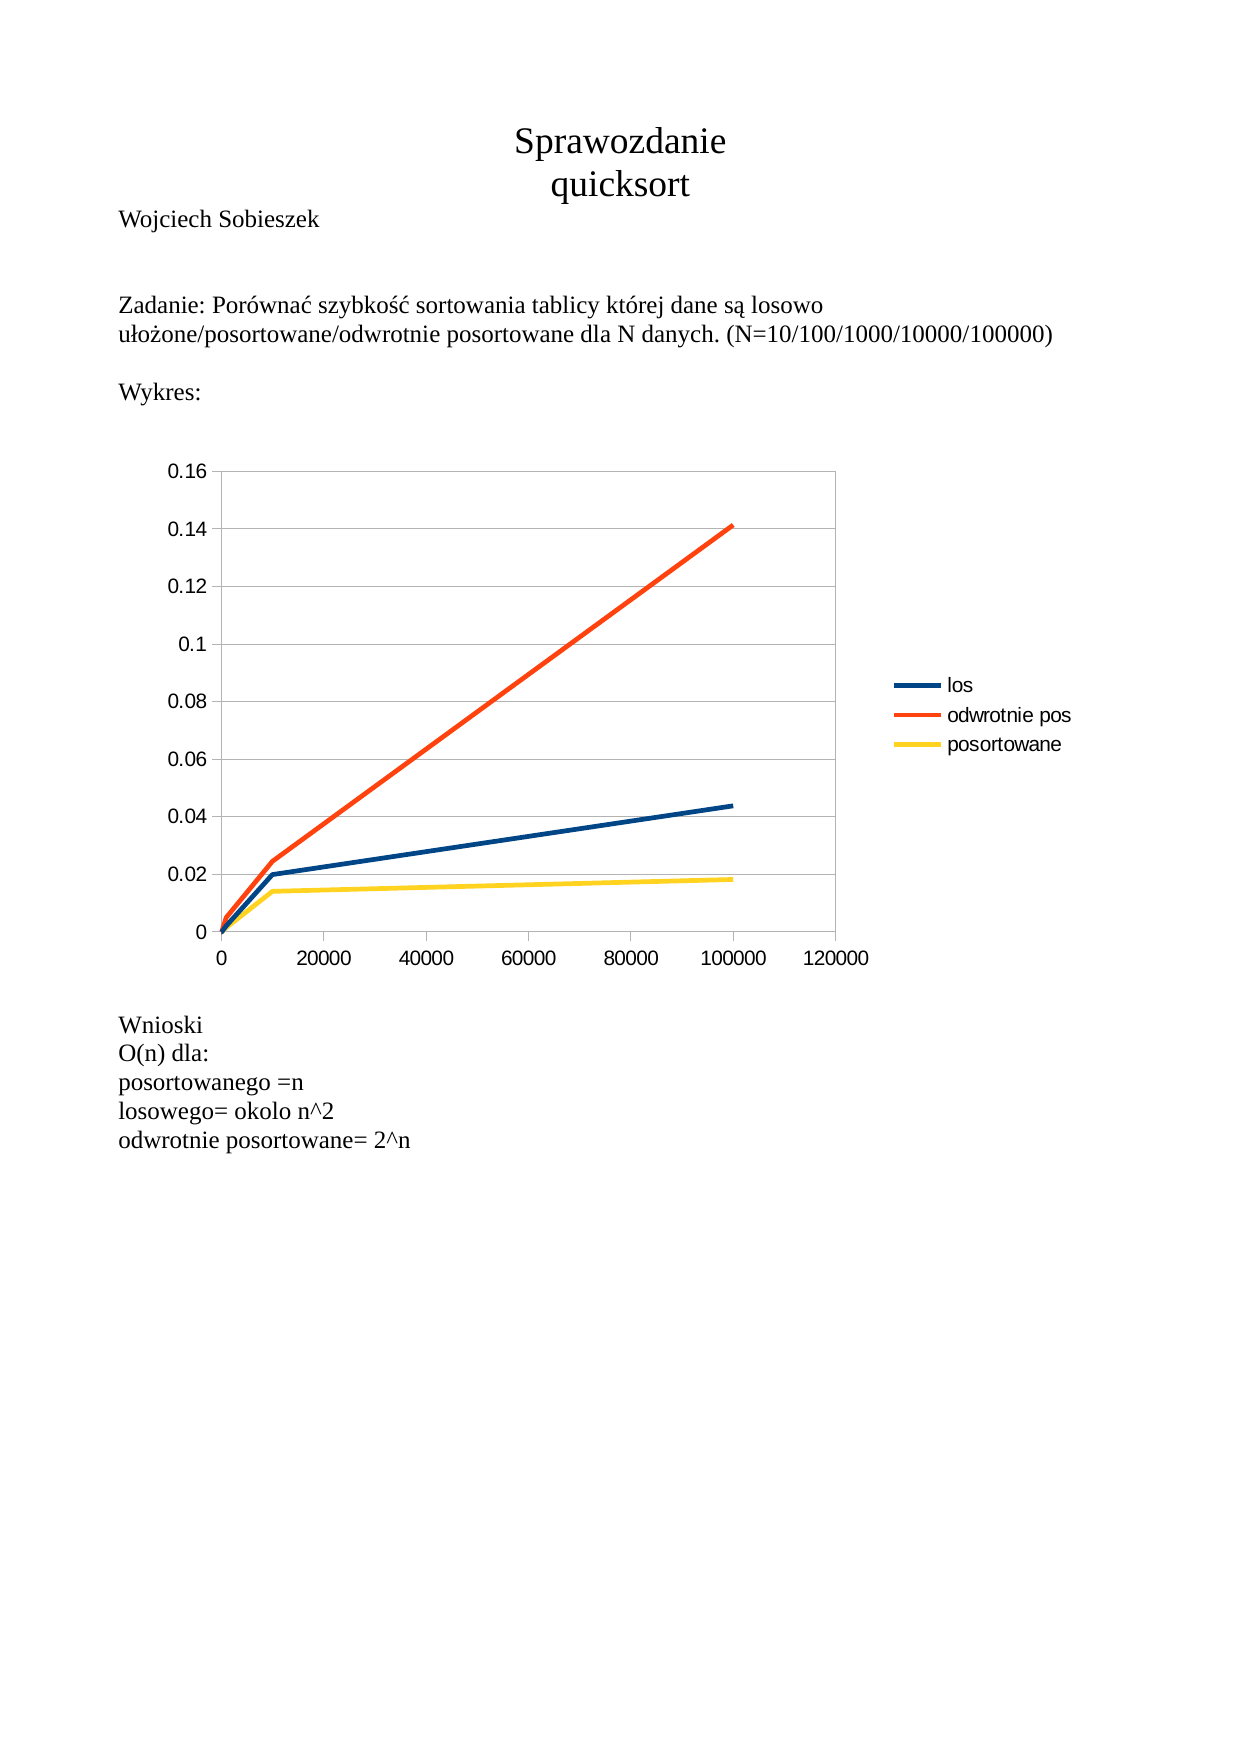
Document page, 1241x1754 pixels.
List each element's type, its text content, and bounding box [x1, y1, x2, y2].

text Zadanie: Porównać szybkość sortowania tablicy której dane są losowo ułożone/posortowane/odwrotnie posortowane dla N danych. (N=10/100/1000/10000/100000) [118, 291, 1122, 348]
text Wnioski [118, 1010, 1122, 1038]
text quicksort [118, 161, 1122, 204]
text Sprawozdanie [118, 118, 1122, 161]
text odwrotnie posortowane= 2^n [118, 1125, 1122, 1153]
text Wojciech Sobieszek [118, 204, 1122, 233]
text posortowanego =n [118, 1067, 1122, 1096]
text Wykres: [118, 377, 1122, 406]
text losowego= okolo n^2 [118, 1096, 1122, 1125]
text O(n) dla: [118, 1038, 1122, 1067]
